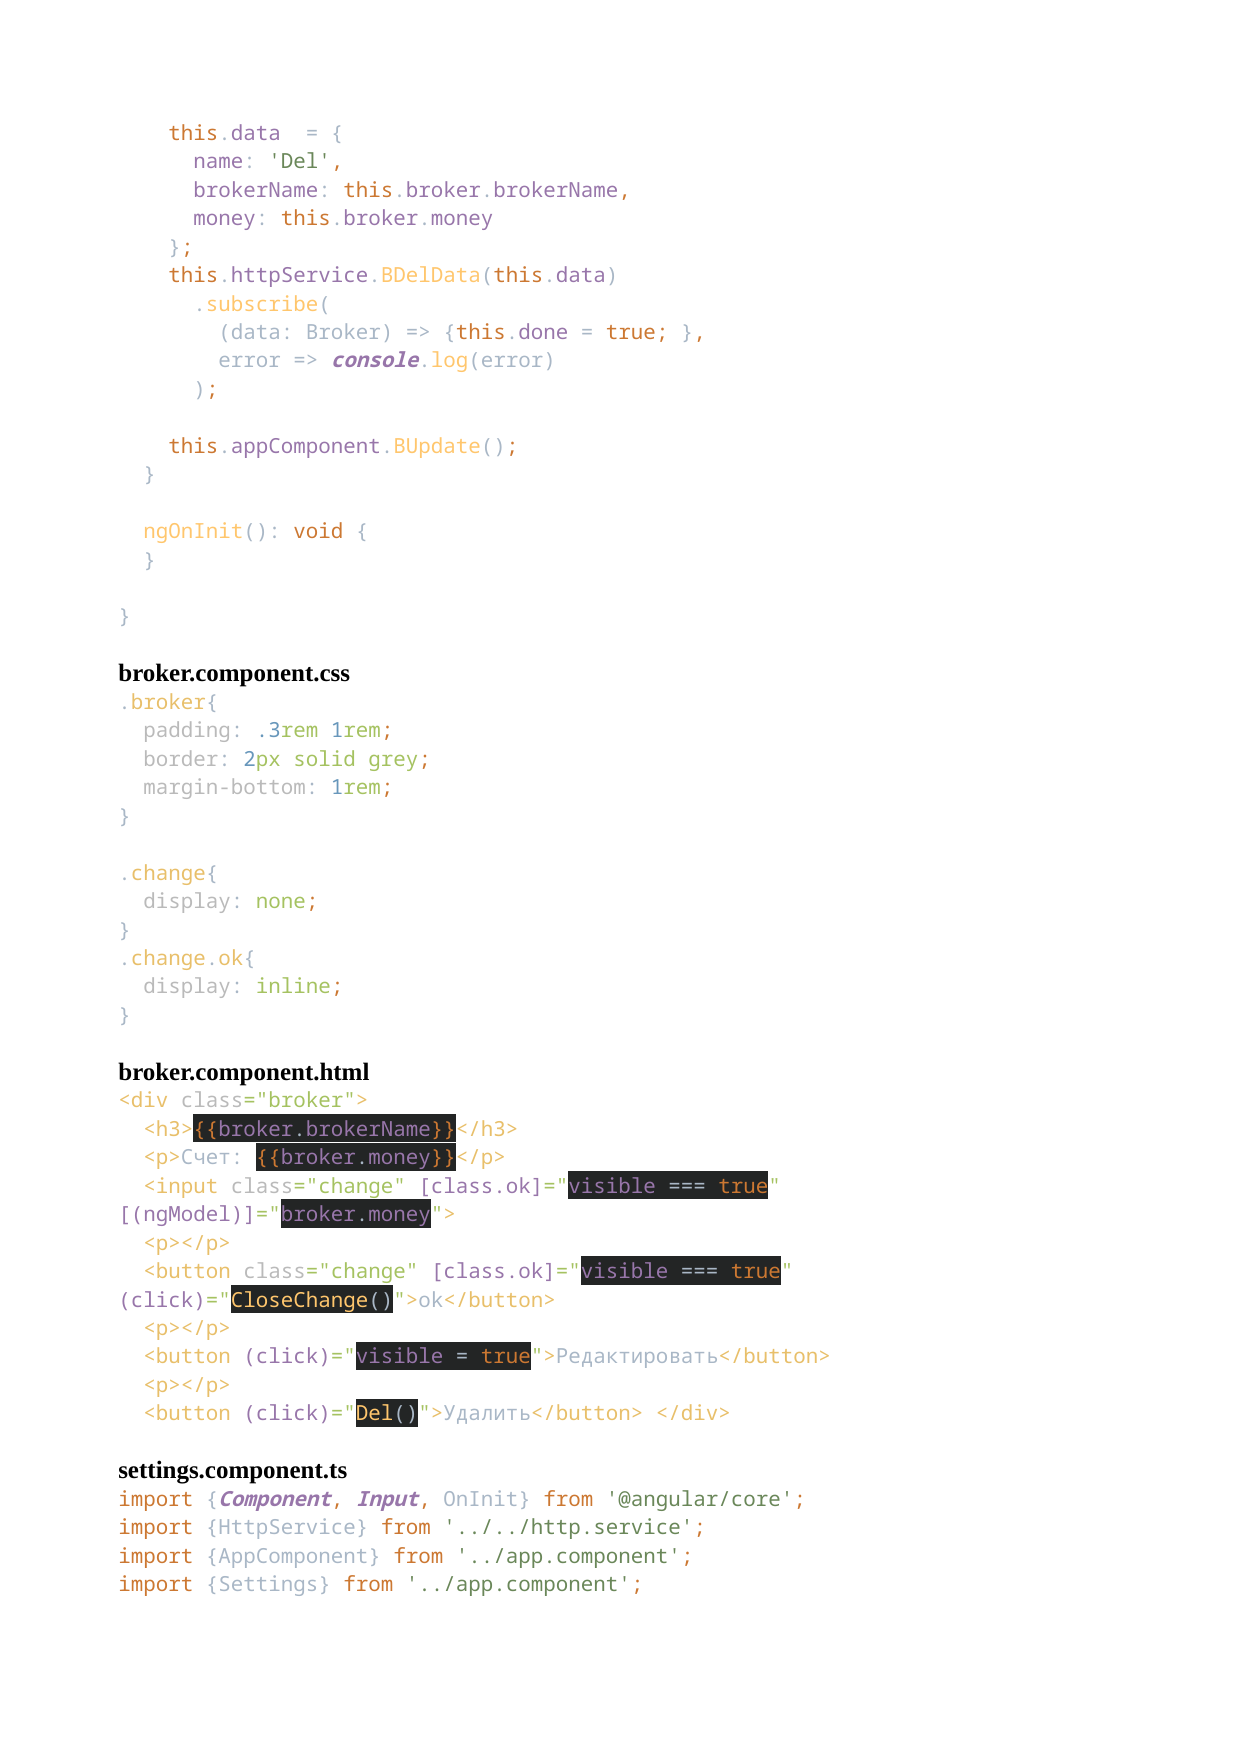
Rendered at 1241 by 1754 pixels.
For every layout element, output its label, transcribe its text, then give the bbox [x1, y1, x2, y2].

text broker.component.css [118, 658, 1122, 687]
text settings.component.ts [118, 1455, 1122, 1484]
text this.data = { name: 'Del', brokerName: this.broker.brokerName, money: this.broker.money }; this.httpService.BDelData(this.data) .subscribe( (data: Broker) => {this.done = true; }, error => console.log(error) ); this.appComponent.BUpdate(); } ngOnInit(): void { } } [118, 118, 1122, 658]
text broker.component.html [118, 1057, 1122, 1086]
text <div class="broker"> <h3>{{broker.brokerName}}</h3> <p>Счет: {{broker.money}}</p> <input class="change" [class.ok]="visible === true" [(ngModel)]="broker.money"> <p></p> <button class="change" [class.ok]="visible === true" (click)="CloseChange()">ok</button> <p></p> <button (click)="visible = true">Редактировать</button> <p></p> <button (click)="Del()">Удалить</button> </div> [118, 1086, 1122, 1455]
text import {Component, Input, OnInit} from '@angular/core'; import {HttpService} from '../../http.service'; import {AppComponent} from '../app.component'; import {Settings} from '../app.component'; [118, 1484, 1122, 1626]
text .broker{ padding: .3rem 1rem; border: 2px solid grey; margin-bottom: 1rem; } .change{ display: none; } .change.ok{ display: inline; } [118, 687, 1122, 1057]
